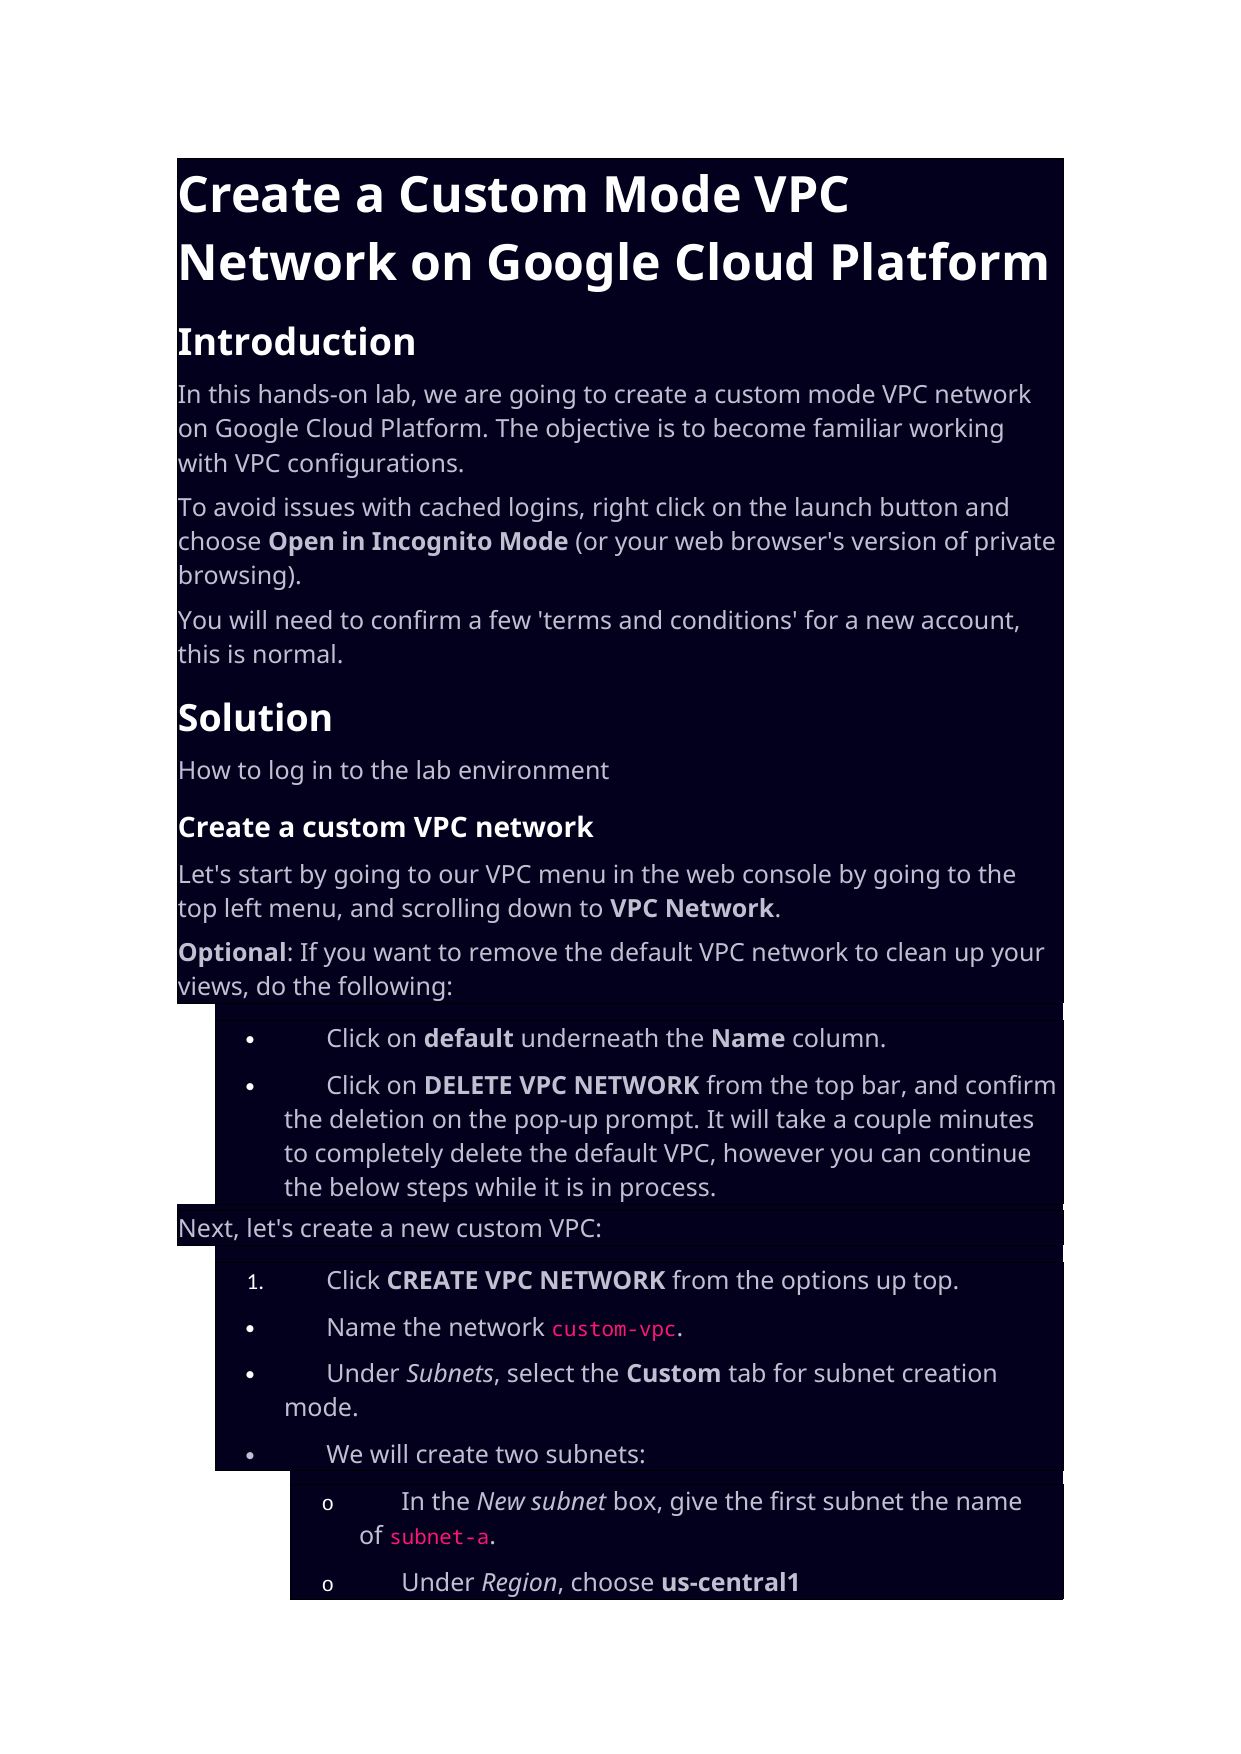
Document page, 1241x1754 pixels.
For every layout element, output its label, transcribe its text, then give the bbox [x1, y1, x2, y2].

text To avoid issues with cached logins, right click on the launch button and choose Open in Incognito Mode (or your web browser's version of private browsing). [178, 489, 1063, 592]
list Under Region, choose us-central1 [291, 1564, 1063, 1599]
subtitle Introduction [178, 315, 1063, 367]
subtitle Create a custom VPC network [178, 807, 1063, 846]
list In the New subnet box, give the first subnet the name of subnet-a. [291, 1485, 1063, 1552]
list We will create two subnets: [216, 1436, 1063, 1470]
text How to log in to the lab environment [178, 752, 1063, 787]
subtitle Create a Custom Mode VPC Network on Google Cloud Platform [178, 159, 1063, 295]
list Name the network custom-vpc. [216, 1309, 1063, 1343]
text You will need to confirm a few 'terms and conditions' for a new account, this is normal. [178, 602, 1063, 670]
list Click CREATE VPC NETWORK from the options up top. [216, 1263, 1063, 1297]
text Let's start by going to our VPC menu in the web console by going to the top left menu, and scrolling down to VPC Network. [178, 856, 1063, 924]
text In this hands-on lab, we are going to create a custom mode VPC network on Google Cloud Platform. The objective is to become familiar working with VPC configurations. [178, 377, 1063, 479]
text Next, let's create a new custom VPC: [178, 1211, 1063, 1245]
list Under Subnets, select the Custom tab for subnet creation mode. [216, 1355, 1063, 1424]
list Click on default underneath the Name column. [216, 1021, 1063, 1055]
list Click on DELETE VPC NETWORK from the top bar, and confirm the deletion on the pop-up prompt. It will take a couple minutes to completely delete the default VPC, however you can continue the below steps while it is in process. [216, 1067, 1063, 1204]
subtitle Solution [178, 691, 1063, 742]
text Optional: If you want to remove the default VPC network to clean up your views, do the following: [178, 934, 1063, 1003]
